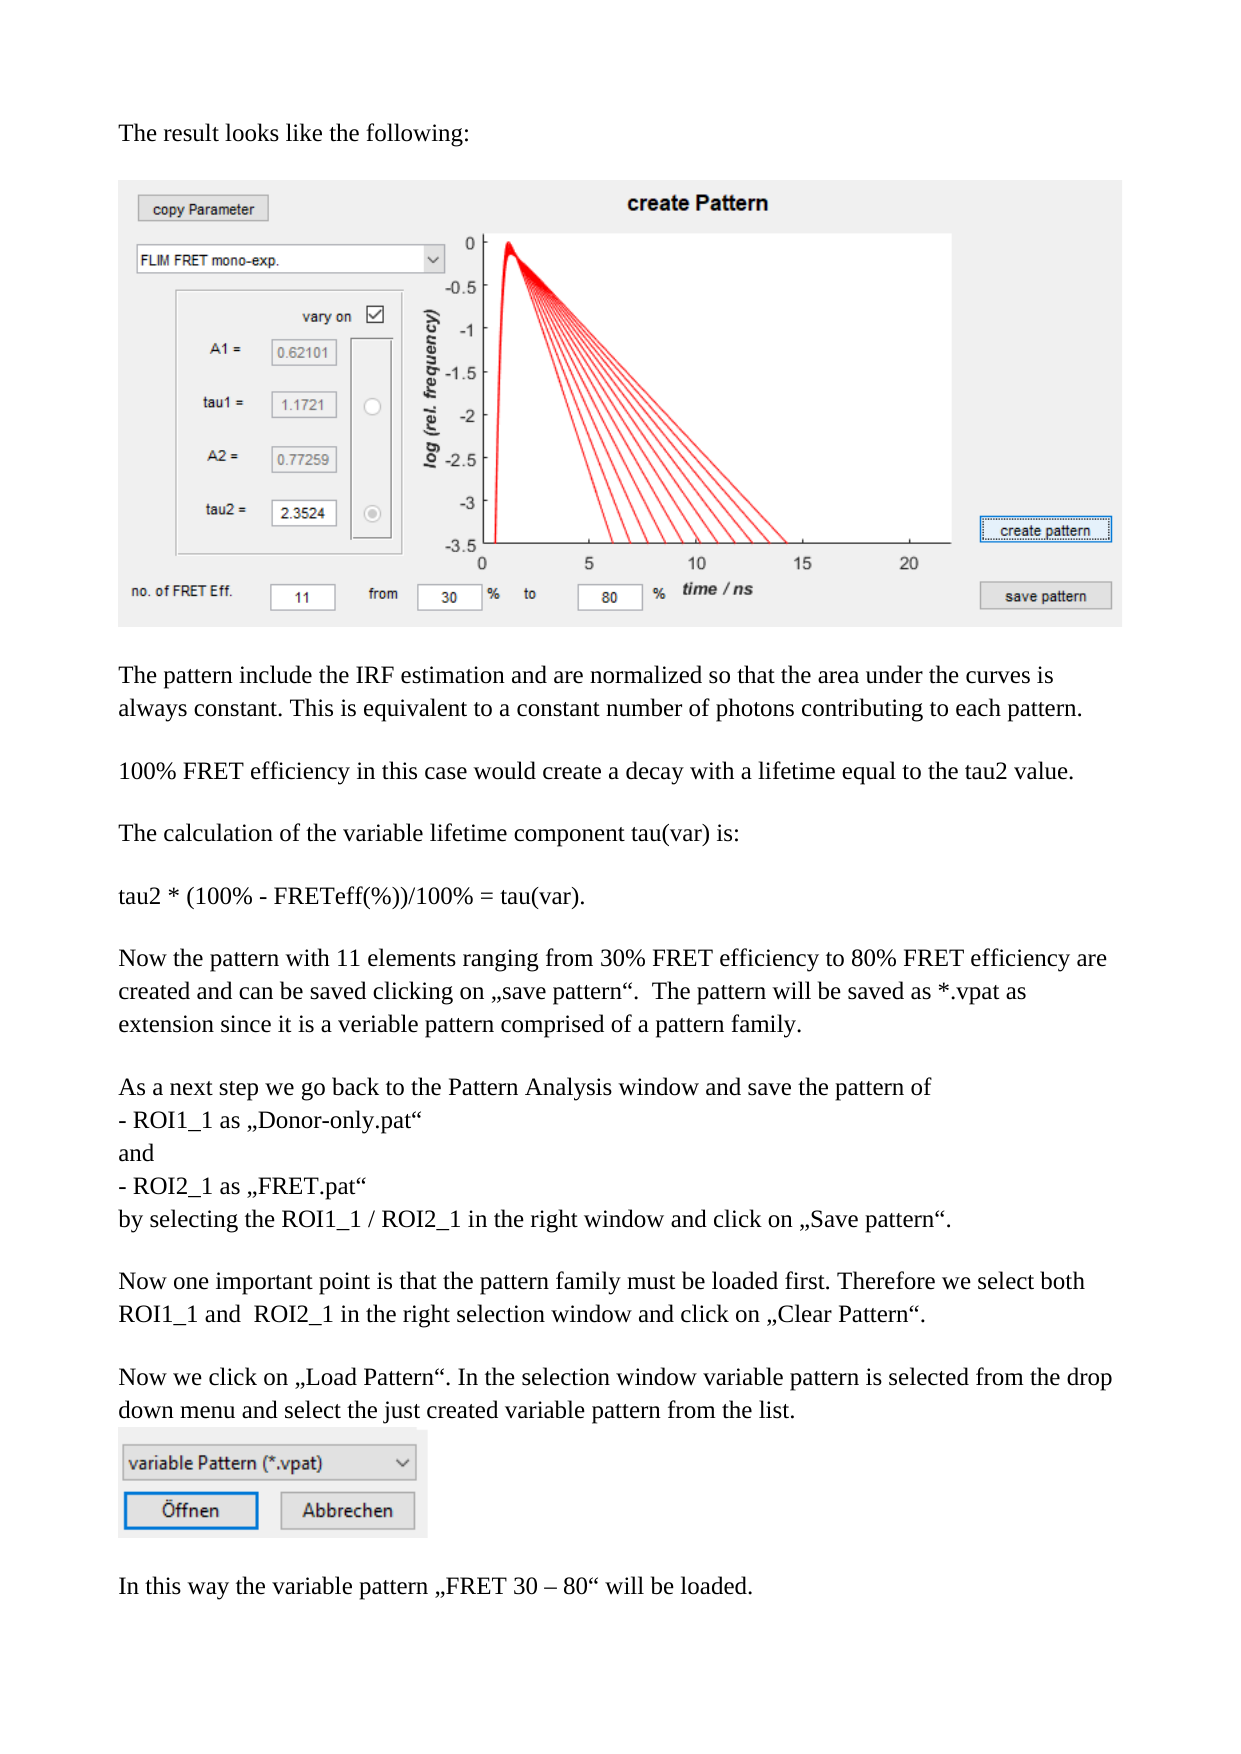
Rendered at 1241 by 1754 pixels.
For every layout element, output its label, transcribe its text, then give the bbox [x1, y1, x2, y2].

text 100% FRET efficiency in this case would create a decay with a lifetime equal to the tau2 value. [118, 756, 1122, 784]
text Now the pattern with 11 elements ranging from 30% FRET efficiency to 80% FRET efficiency are created and can be saved clicking on „save pattern“. The pattern will be saved as *.vpat as extension since it is a veriable pattern comprised of a pattern family. [118, 943, 1122, 1038]
text The calculation of the variable lifetime component tau(var) is: [118, 818, 1122, 847]
text In this way the variable pattern „FRET 30 – 80“ will be loaded. [118, 1571, 1122, 1600]
text The result looks like the following: [118, 118, 1122, 147]
picture [118, 1427, 428, 1538]
text Now one important point is that the pattern family must be loaded first. Therefore we select both ROI1_1 and ROI2_1 in the right selection window and click on „Clear Pattern“. [118, 1266, 1122, 1328]
text The pattern include the IRF estimation and are normalized so that the area under the curves is always constant. This is equivalent to a constant number of photons contributing to each pattern. [118, 660, 1122, 722]
picture [118, 180, 1123, 627]
text As a next step we go back to the Pattern Analysis window and save the pattern of - ROI1_1 as „Donor-only.pat“ and - ROI2_1 as „FRET.pat“ by selecting the ROI1_1 / ROI2_1 in the right window and click on „Save pattern“. [118, 1072, 1122, 1233]
text tau2 * (100% - FRETeff(%))/100% = tau(var). [118, 881, 1122, 909]
text Now we click on „Load Pattern“. In the selection window variable pattern is selected from the drop down menu and select the just created variable pattern from the list. [118, 1362, 1122, 1537]
